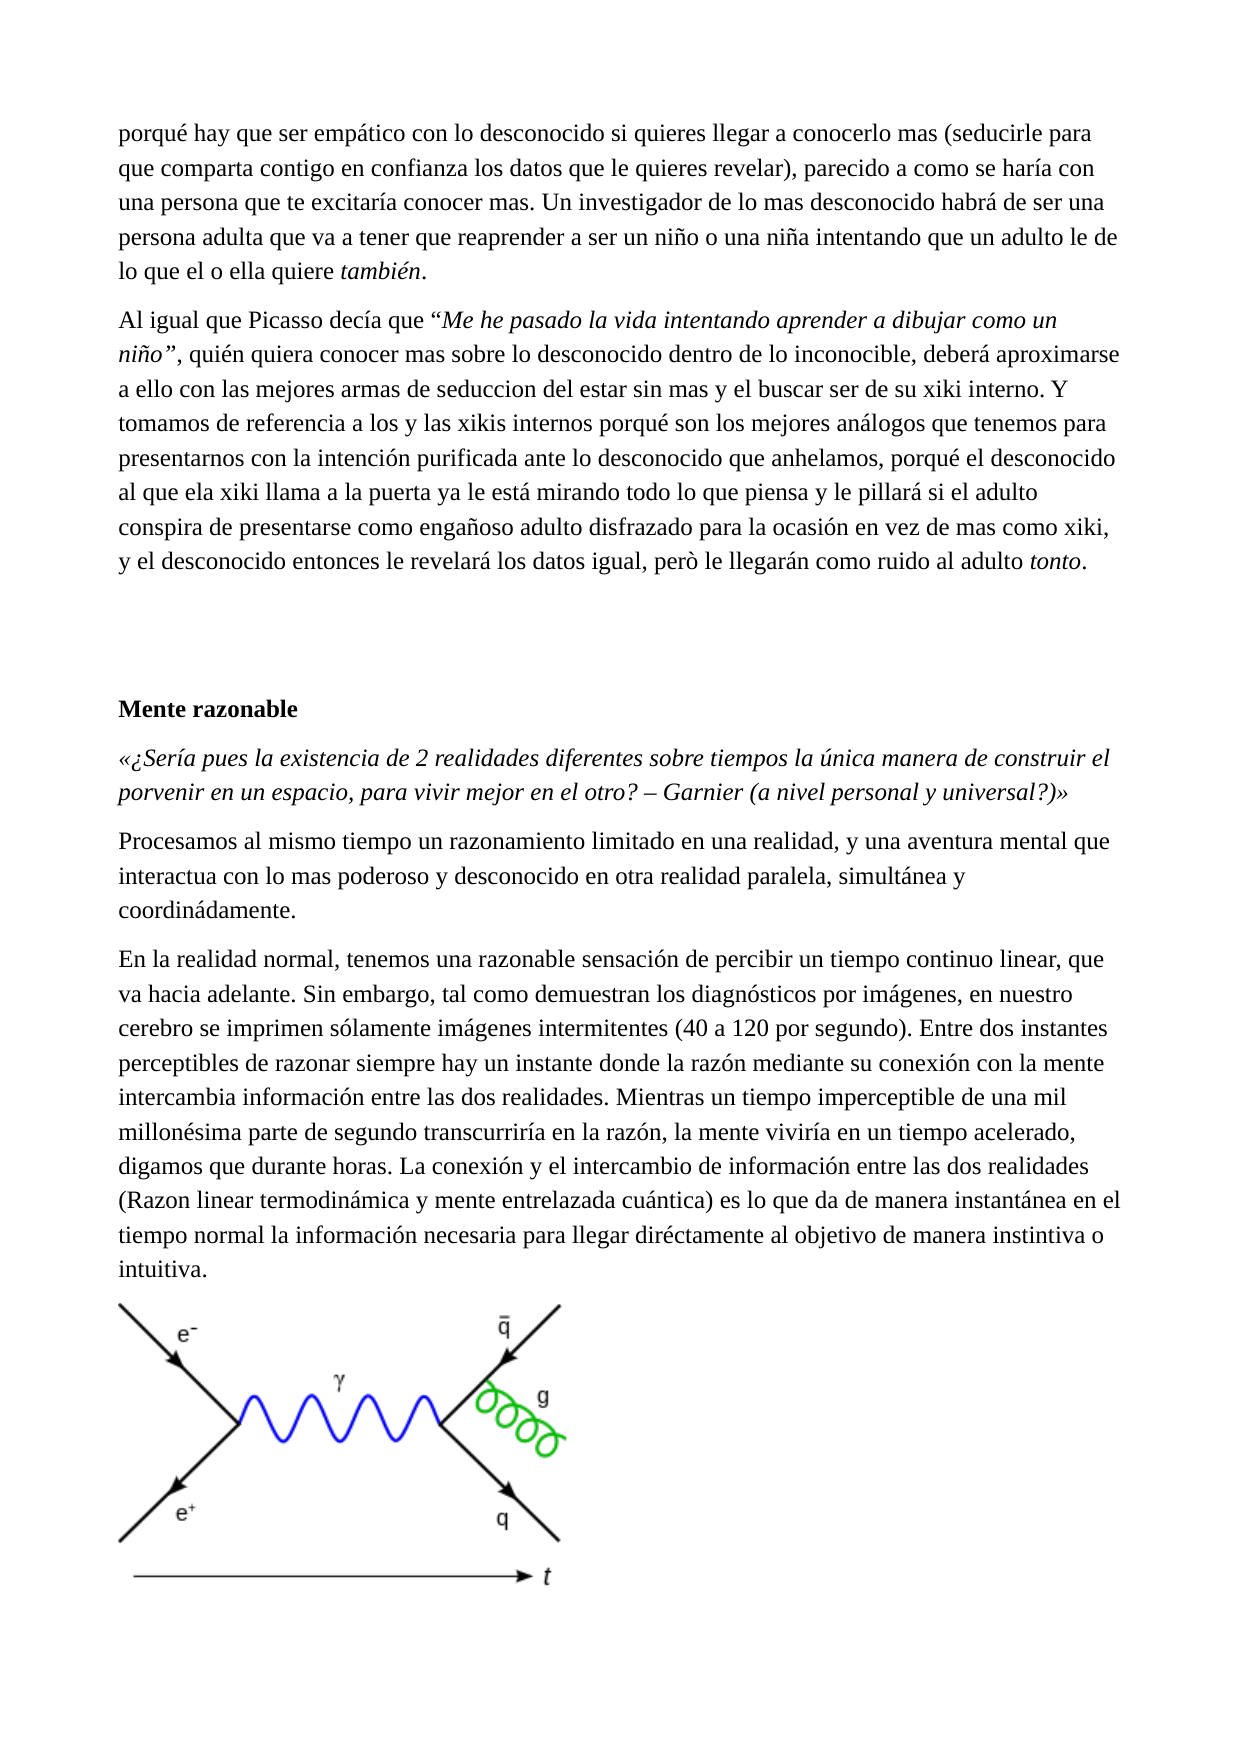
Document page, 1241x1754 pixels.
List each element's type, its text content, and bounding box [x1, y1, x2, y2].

text Procesamos al mismo tiempo un razonamiento limitado en una realidad, y una aventura mental que interactua con lo mas poderoso y desconocido en otra realidad paralela, simultánea y coordinádamente. [118, 826, 1122, 924]
text «¿Sería pues la existencia de 2 realidades diferentes sobre tiempos la única manera de construir el porvenir en un espacio, para vivir mejor en el otro? – Garnier (a nivel personal y universal?)» [118, 743, 1122, 806]
text Al igual que Picasso decía que “Me he pasado la vida intentando aprender a dibujar como un niño”, quién quiera conocer mas sobre lo desconocido dentro de lo inconocible, deberá aproximarse a ello con las mejores armas de seduccion del estar sin mas y el buscar ser de su xiki interno. Y tomamos de referencia a los y las xikis internos porqué son los mejores análogos que tenemos para presentarnos con la intención purificada ante lo desconocido que anhelamos, porqué el desconocido al que ela xiki llama a la puerta ya le está mirando todo lo que piensa y le pillará si el adulto conspira de presentarse como engañoso adulto disfrazado para la ocasión en vez de mas como xiki, y el desconocido entonces le revelará los datos igual, però le llegarán como ruido al adulto tonto. [118, 305, 1122, 575]
text Mente razonable [118, 694, 1122, 722]
text porqué hay que ser empático con lo desconocido si quieres llegar a conocerlo mas (seducirle para que comparta contigo en confianza los datos que le quieres revelar), parecido a como se haría con una persona que te excitaría conocer mas. Un investigador de lo mas desconocido habrá de ser una persona adulta que va a tener que reaprender a ser un niño o una niña intentando que un adulto le de lo que el o ella quiere también. [118, 118, 1122, 285]
picture [118, 1303, 567, 1590]
text En la realidad normal, tenemos una razonable sensación de percibir un tiempo continuo linear, que va hacia adelante. Sin embargo, tal como demuestran los diagnósticos por imágenes, en nuestro cerebro se imprimen sólamente imágenes intermitentes (40 a 120 por segundo). Entre dos instantes perceptibles de razonar siempre hay un instante donde la razón mediante su conexión con la mente intercambia información entre las dos realidades. Mientras un tiempo imperceptible de una mil millonésima parte de segundo transcurriría en la razón, la mente viviría en un tiempo acelerado, digamos que durante horas. La conexión y el intercambio de información entre las dos realidades (Razon linear termodinámica y mente entrelazada cuántica) es lo que da de manera instantánea en el tiempo normal la información necesaria para llegar diréctamente al objetivo de manera instintiva o intuitiva. [118, 944, 1122, 1283]
